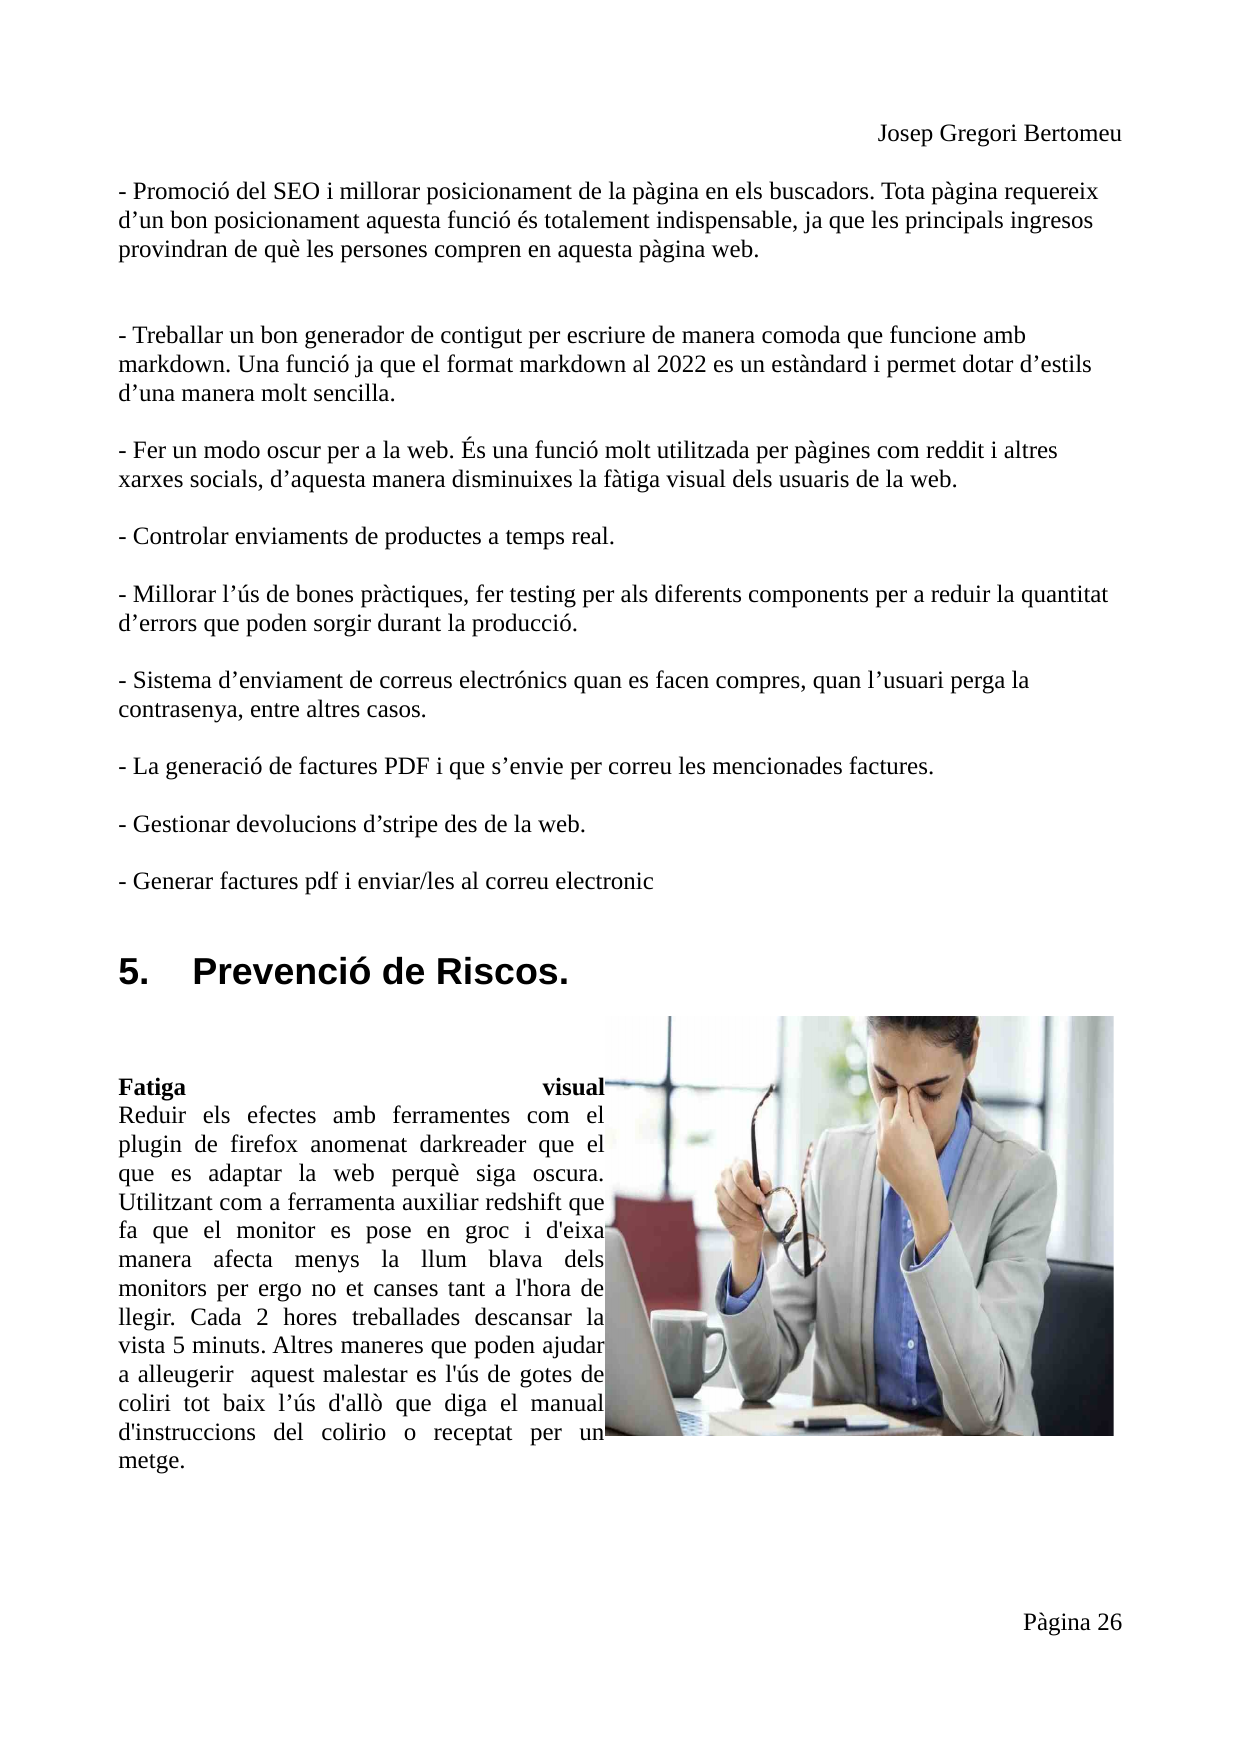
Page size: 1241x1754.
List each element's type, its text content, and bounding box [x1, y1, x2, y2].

text Fatiga visual Reduir els efectes amb ferramentes com el plugin de firefox anomenat darkreader que el que es adaptar la web perquè siga oscura. Utilitzant com a ferramenta auxiliar redshift que fa que el monitor es pose en groc i d'eixa manera afecta menys la llum blava dels monitors per ergo no et canses tant a l'hora de llegir. Cada 2 hores treballades descansar la vista 5 minuts. Altres maneres que poden ajudar a alleugerir aquest malestar es l'ús de gotes de coliri tot baix l’ús d'allò que diga el manual d'instruccions del colirio o receptat per un metge. [118, 1043, 1122, 1474]
text - La generació de factures PDF i que s’envie per correu les mencionades factures. - Gestionar devolucions d’stripe des de la web. [118, 751, 1122, 838]
text - Promoció del SEO i millorar posicionament de la pàgina en els buscadors. Tota pàgina requereix d’un bon posicionament aquesta funció és totalement indispensable, ja que les principals ingresos provindran de què les persones compren en aquesta pàgina web. [118, 176, 1122, 263]
picture [605, 1016, 1114, 1436]
text - Millorar l’ús de bones pràctiques, fer testing per als diferents components per a reduir la quantitat d’errors que poden sorgir durant la producció. [118, 579, 1122, 636]
text - Generar factures pdf i enviar/les al correu electronic [118, 866, 1122, 924]
subtitle Prevenció de Riscos. [118, 949, 1122, 992]
text - Sistema d’enviament de correus electrónics quan es facen compres, quan l’usuari perga la contrasenya, entre altres casos. [118, 665, 1122, 723]
text - Treballar un bon generador de contigut per escriure de manera comoda que funcione amb markdown. Una funció ja que el format markdown al 2022 es un estàndard i permet dotar d’estils d’una manera molt sencilla. - Fer un modo oscur per a la web. És una funció molt utilitzada per pàgines com reddit i altres xarxes socials, d’aquesta manera disminuixes la fàtiga visual dels usuaris de la web. - Controlar enviaments de productes a temps real. [118, 320, 1122, 550]
